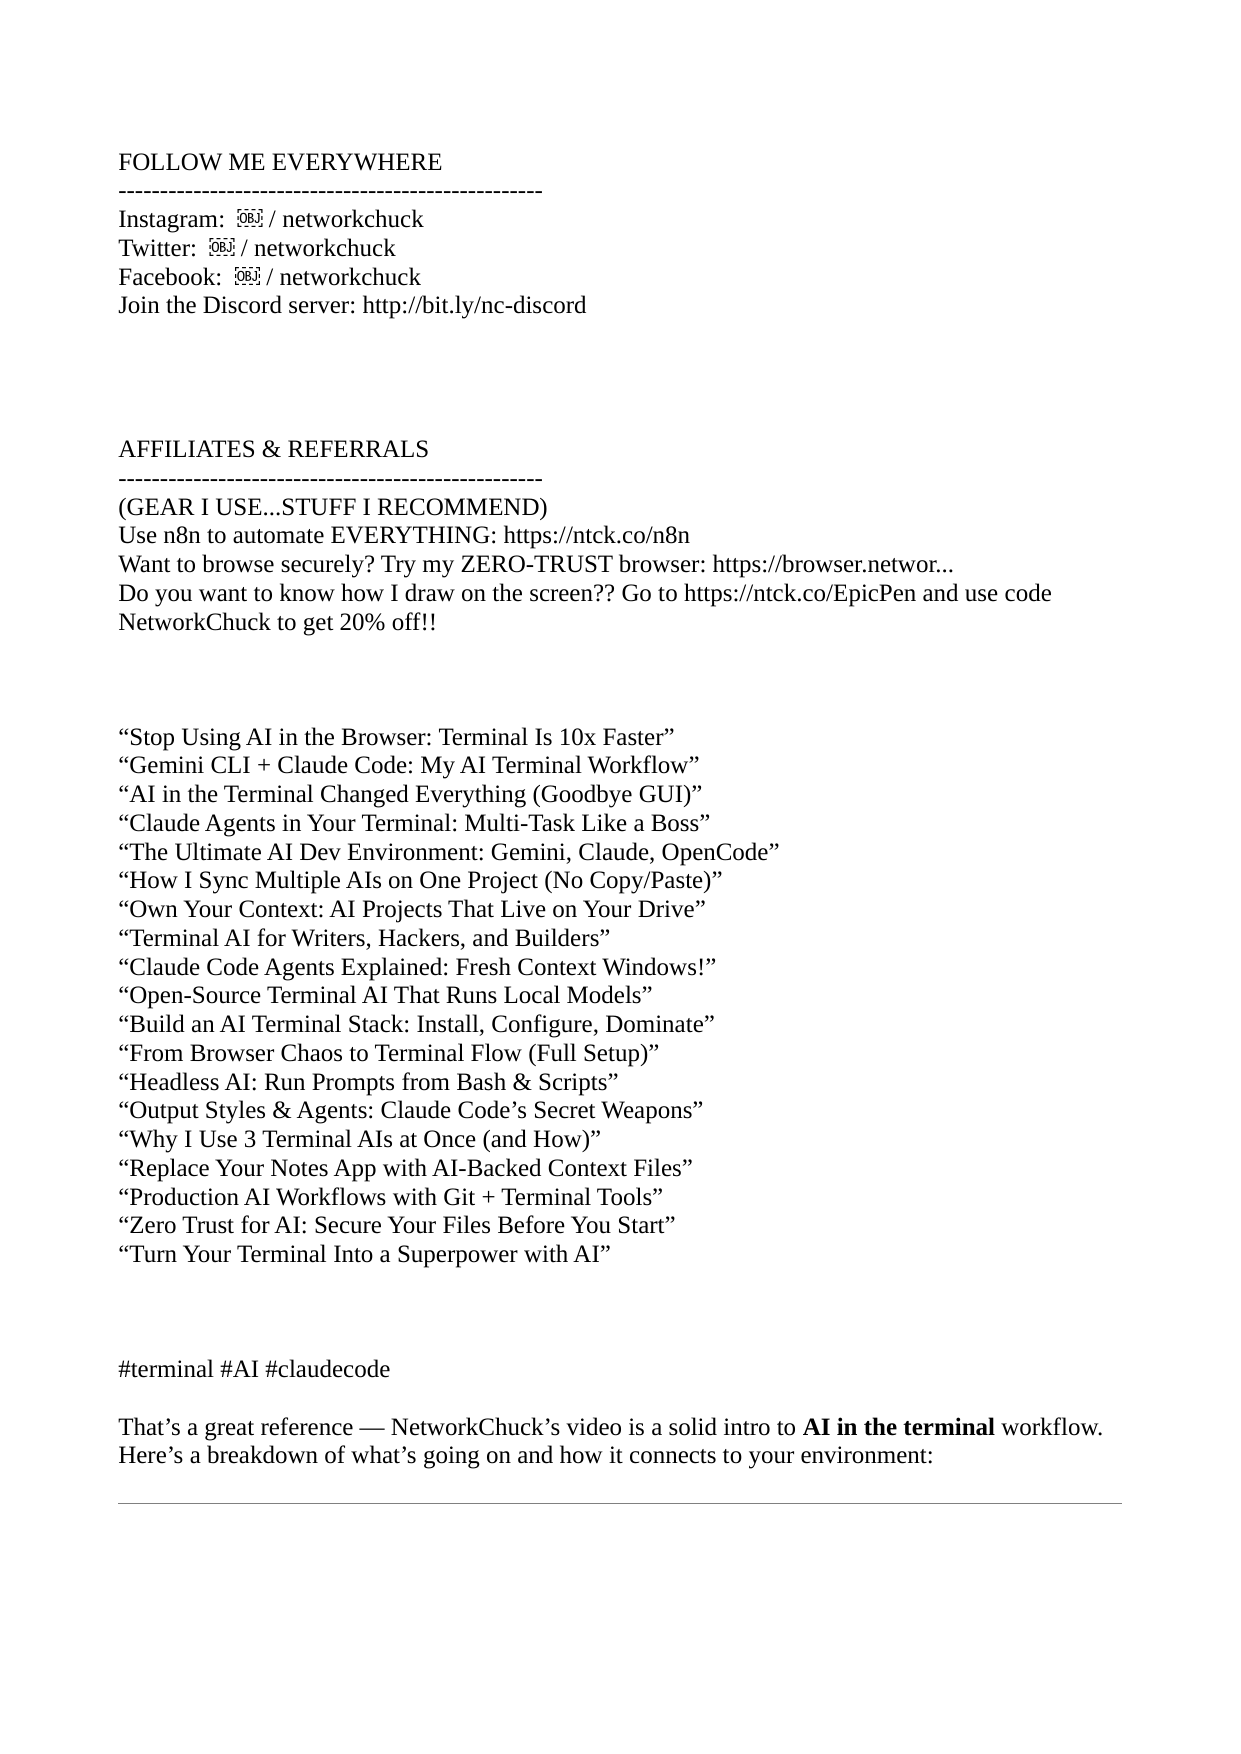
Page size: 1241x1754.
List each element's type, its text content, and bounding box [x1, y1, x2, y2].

text --------------------------------------------------- [118, 463, 1122, 492]
text “Claude Agents in Your Terminal: Multi-Task Like a Boss” [118, 808, 1122, 837]
text “AI in the Terminal Changed Everything (Goodbye GUI)” [118, 779, 1122, 808]
text “Replace Your Notes App with AI-Backed Context Files” [118, 1153, 1122, 1182]
text “Headless AI: Run Prompts from Bash & Scripts” [118, 1067, 1122, 1096]
text Join the Discord server: http://bit.ly/nc-discord [118, 291, 1122, 319]
text “Own Your Context: AI Projects That Live on Your Drive” [118, 894, 1122, 923]
text “The Ultimate AI Dev Environment: Gemini, Claude, OpenCode” [118, 837, 1122, 866]
text “Terminal AI for Writers, Hackers, and Builders” [118, 923, 1122, 952]
text --------------------------------------------------- [118, 176, 1122, 204]
text AFFILIATES & REFERRALS [118, 434, 1122, 463]
text “Open-Source Terminal AI That Runs Local Models” [118, 981, 1122, 1009]
text “Zero Trust for AI: Secure Your Files Before You Start” [118, 1211, 1122, 1239]
text “Production AI Workflows with Git + Terminal Tools” [118, 1182, 1122, 1211]
text “Claude Code Agents Explained: Fresh Context Windows!” [118, 952, 1122, 981]
text Use n8n to automate EVERYTHING: https://ntck.co/n8n [118, 521, 1122, 549]
text (GEAR I USE...STUFF I RECOMMEND) [118, 492, 1122, 521]
text “Stop Using AI in the Browser: Terminal Is 10x Faster” [118, 722, 1122, 751]
text #terminal #AI #claudecode That’s a great reference — NetworkChuck’s video is a solid intro to AI in the terminal workflow. [118, 1354, 1122, 1441]
text “Why I Use 3 Terminal AIs at Once (and How)” [118, 1124, 1122, 1153]
text Twitter: ￼ / networkchuck [118, 233, 1122, 262]
text “How I Sync Multiple AIs on One Project (No Copy/Paste)” [118, 866, 1122, 894]
text “Gemini CLI + Claude Code: My AI Terminal Workflow” [118, 751, 1122, 779]
text “Output Styles & Agents: Claude Code’s Secret Weapons” [118, 1096, 1122, 1124]
text “Turn Your Terminal Into a Superpower with AI” [118, 1239, 1122, 1268]
text Instagram: ￼ / networkchuck [118, 204, 1122, 233]
text Here’s a breakdown of what’s going on and how it connects to your environment: [118, 1441, 1122, 1469]
text Facebook: ￼ / networkchuck [118, 262, 1122, 291]
text Do you want to know how I draw on the screen?? Go to https://ntck.co/EpicPen and use code NetworkChuck to get 20% off!! [118, 578, 1122, 636]
text FOLLOW ME EVERYWHERE [118, 147, 1122, 176]
text “From Browser Chaos to Terminal Flow (Full Setup)” [118, 1038, 1122, 1067]
text Want to browse securely? Try my ZERO-TRUST browser: https://browser.networ... [118, 549, 1122, 578]
text “Build an AI Terminal Stack: Install, Configure, Dominate” [118, 1009, 1122, 1038]
